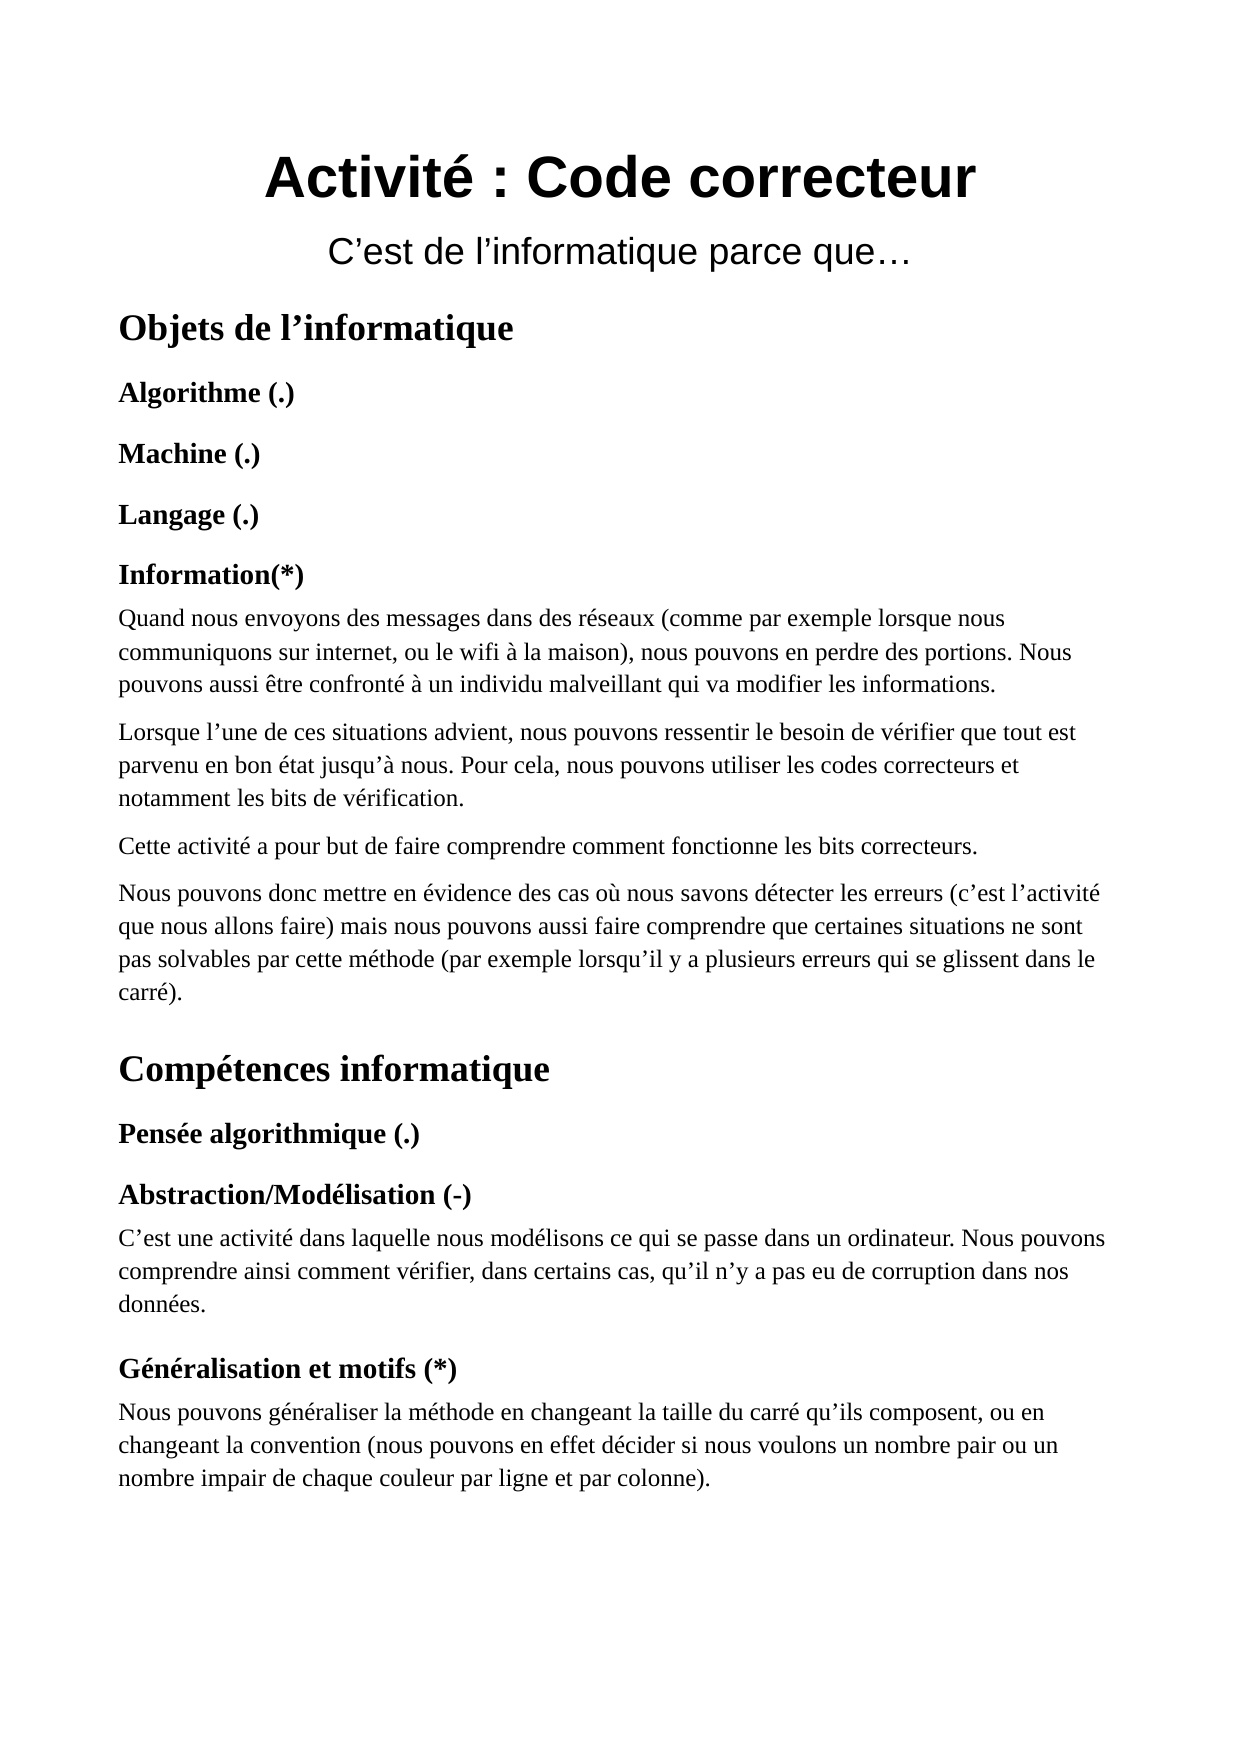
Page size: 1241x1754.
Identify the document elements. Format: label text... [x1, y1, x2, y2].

subtitle Objets de l’informatique [118, 305, 1122, 348]
subtitle Compétences informatique [118, 1046, 1122, 1089]
subtitle Machine (.) [118, 436, 1122, 470]
text Quand nous envoyons des messages dans des réseaux (comme par exemple lorsque nous communiquons sur internet, ou le wifi à la maison), nous pouvons en perdre des portions. Nous pouvons aussi être confronté à un individu malveillant qui va modifier les informations. [118, 603, 1122, 698]
subtitle Algorithme (.) [118, 376, 1122, 409]
text C’est une activité dans laquelle nous modélisons ce qui se passe dans un ordinateur. Nous pouvons comprendre ainsi comment vérifier, dans certains cas, qu’il n’y a pas eu de corruption dans nos données. [118, 1223, 1122, 1318]
text Nous pouvons donc mettre en évidence des cas où nous savons détecter les erreurs (c’est l’activité que nous allons faire) mais nous pouvons aussi faire comprendre que certaines situations ne sont pas solvables par cette méthode (par exemple lorsqu’il y a plusieurs erreurs qui se glissent dans le carré). [118, 878, 1122, 1006]
text Cette activité a pour but de faire comprendre comment fonctionne les bits correcteurs. [118, 831, 1122, 859]
subtitle Généralisation et motifs (*) [118, 1351, 1122, 1384]
title Activité : Code correcteur [118, 143, 1122, 210]
subtitle Information(*) [118, 557, 1122, 591]
subtitle C’est de l’informatique parce que… [118, 229, 1122, 272]
subtitle Pensée algorithmique (.) [118, 1116, 1122, 1150]
subtitle Langage (.) [118, 497, 1122, 530]
text Nous pouvons généraliser la méthode en changeant la taille du carré qu’ils composent, ou en changeant la convention (nous pouvons en effet décider si nous voulons un nombre pair ou un nombre impair de chaque couleur par ligne et par colonne). [118, 1397, 1122, 1492]
subtitle Abstraction/Modélisation (-) [118, 1177, 1122, 1210]
text Lorsque l’une de ces situations advient, nous pouvons ressentir le besoin de vérifier que tout est parvenu en bon état jusqu’à nous. Pour cela, nous pouvons utiliser les codes correcteurs et notamment les bits de vérification. [118, 717, 1122, 812]
